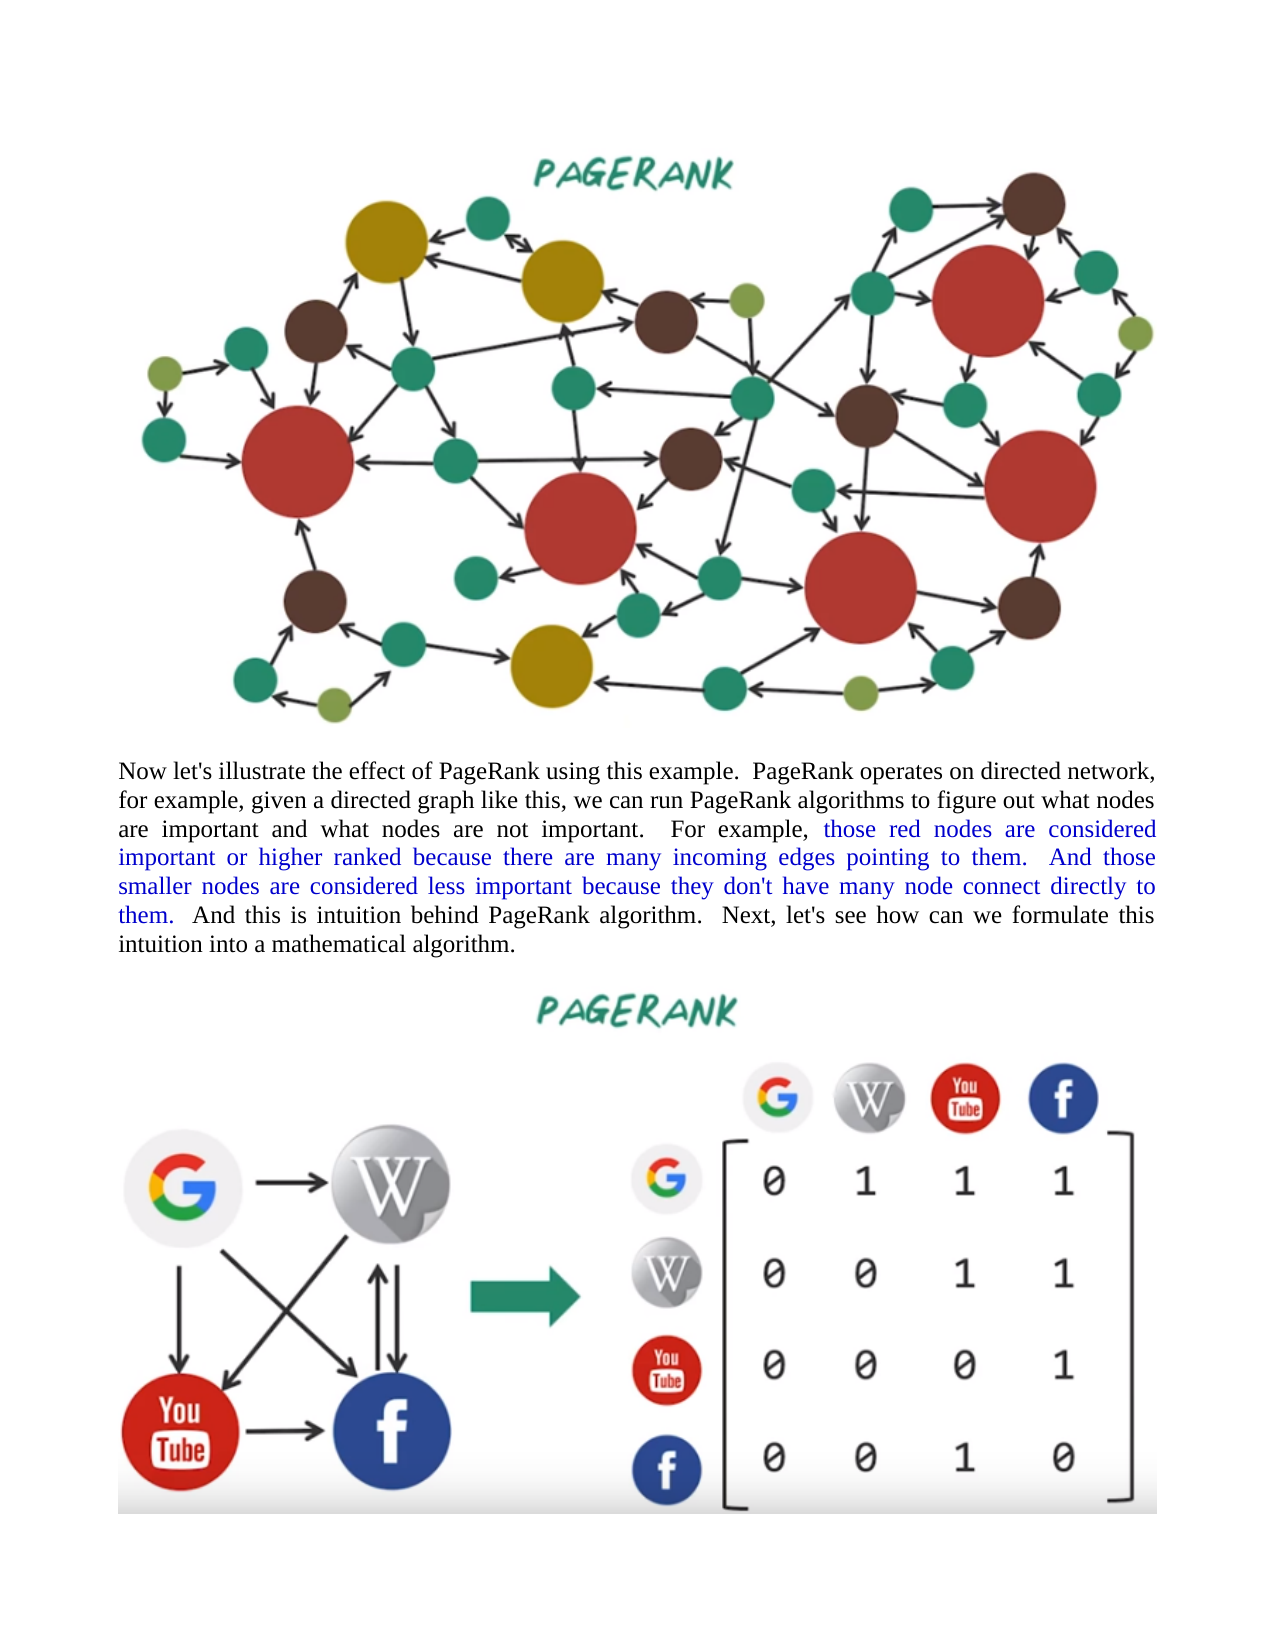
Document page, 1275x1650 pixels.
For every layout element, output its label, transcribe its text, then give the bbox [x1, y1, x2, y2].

picture [118, 146, 1157, 728]
text Now let's illustrate the effect of PageRank using this example. PageRank operates on directed network, for example, given a directed graph like this, we can run PageRank algorithms to figure out what nodes are important and what nodes are not important. For example, those red nodes are considered important or higher ranked because there are many incoming edges pointing to them. And those smaller nodes are considered less important because they don't have many node connect directly to them. And this is intuition behind PageRank algorithm. Next, let's see how can we formulate this intuition into a mathematical algorithm. [118, 756, 1157, 957]
picture [118, 986, 1157, 1514]
